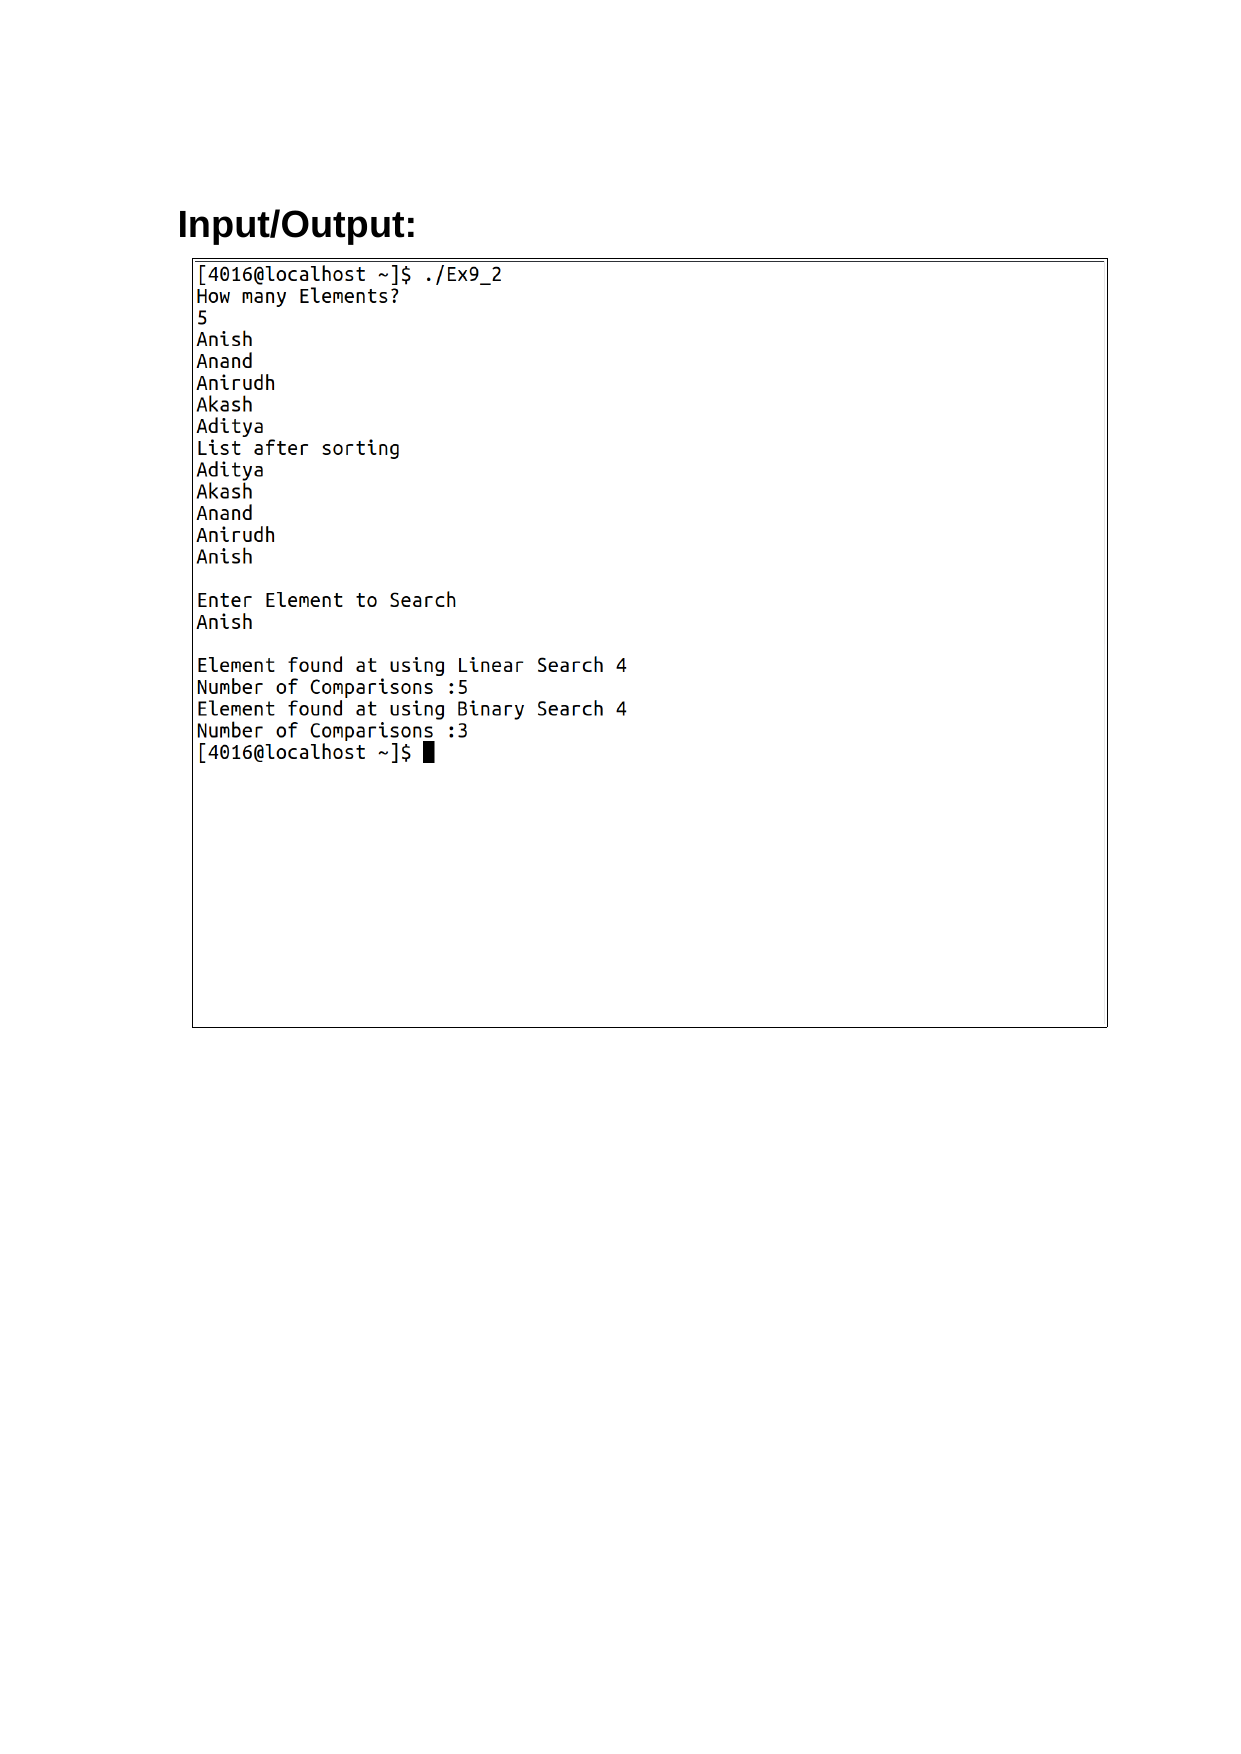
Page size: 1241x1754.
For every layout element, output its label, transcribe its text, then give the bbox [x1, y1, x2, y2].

subtitle Input/Output: [177, 202, 1122, 246]
picture [195, 261, 1105, 1024]
